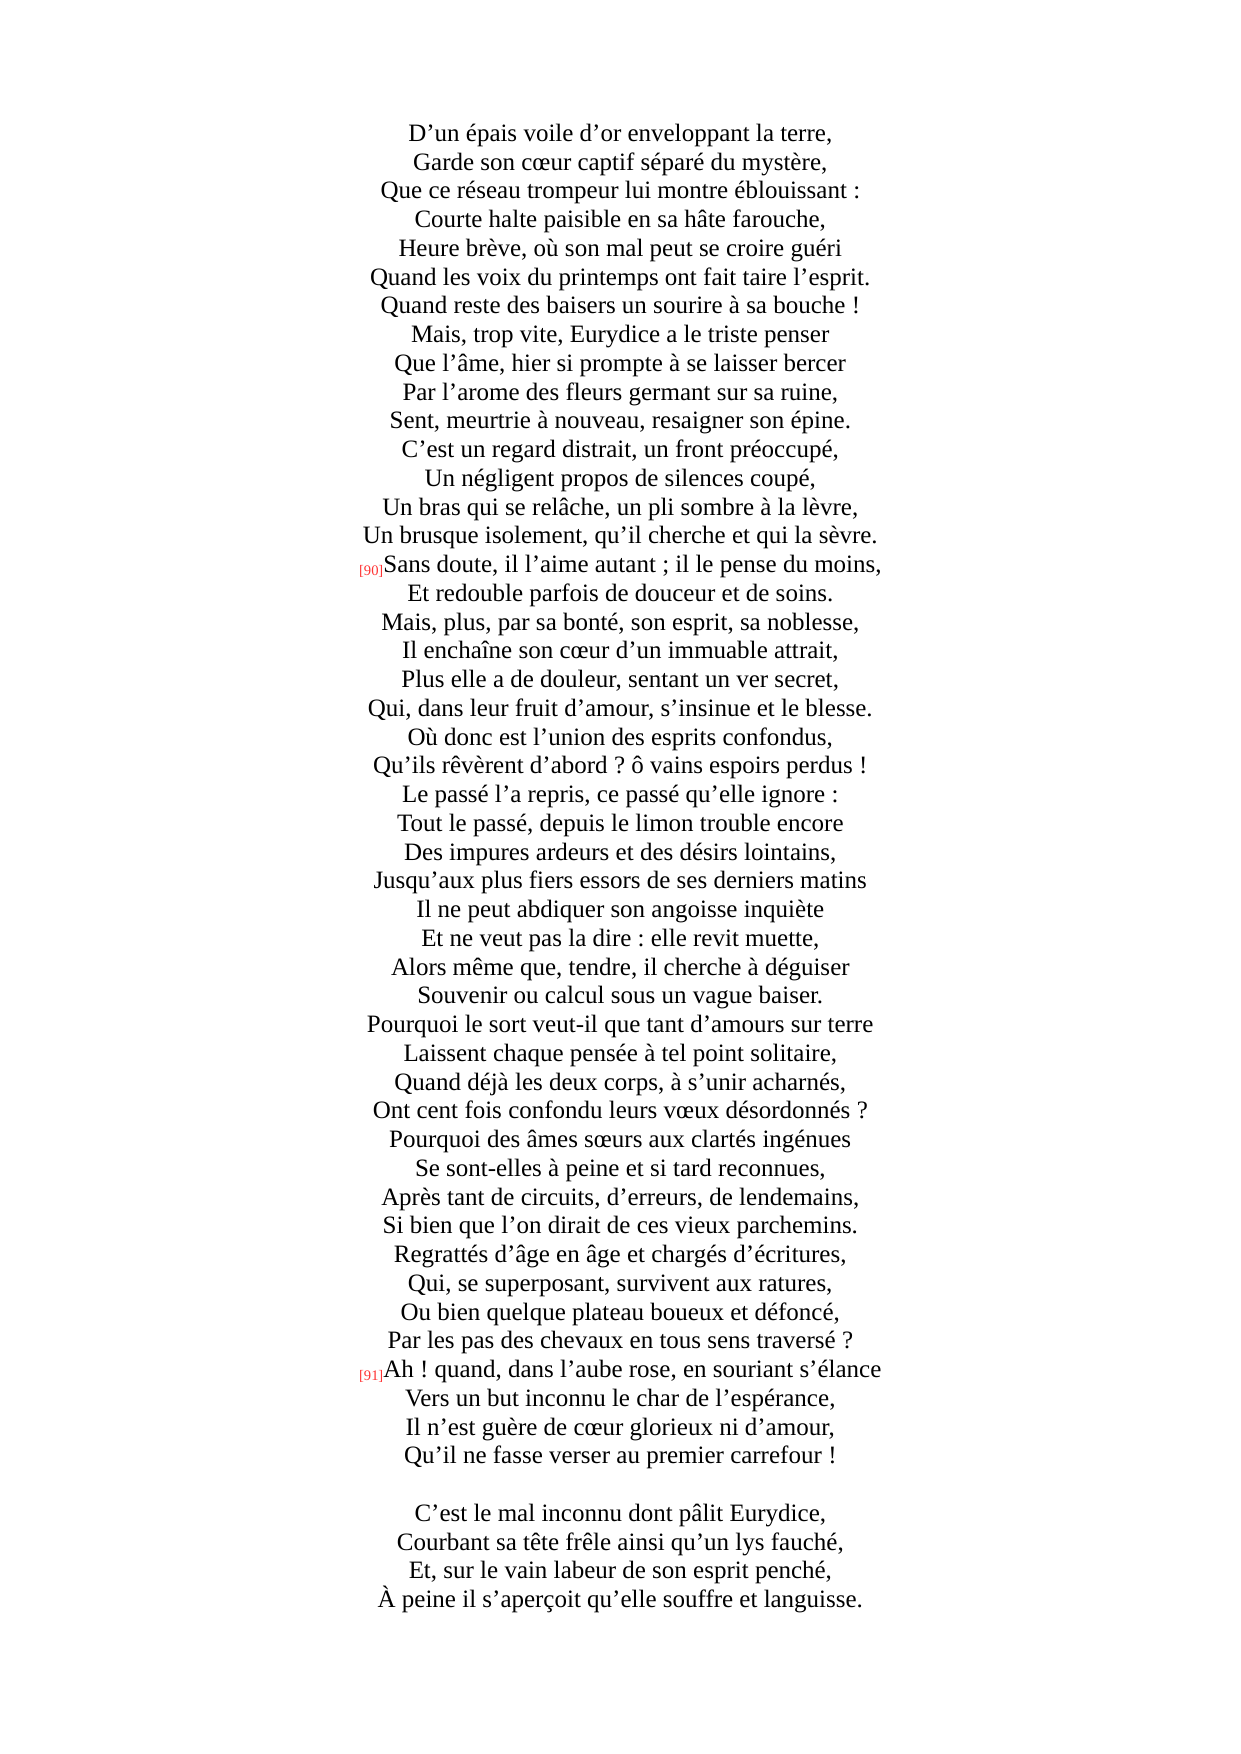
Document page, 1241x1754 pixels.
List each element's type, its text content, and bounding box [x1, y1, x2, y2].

text Et ne veut pas la dire : elle revit muette, [118, 923, 1122, 952]
text Mais, plus, par sa bonté, son esprit, sa noblesse, [118, 607, 1122, 636]
text Il enchaîne son cœur d’un immuable attrait, [118, 636, 1122, 664]
text Jusqu’aux plus fiers essors de ses derniers matins [118, 866, 1122, 894]
text Qu’ils rêvèrent d’abord ? ô vains espoirs perdus ! [118, 751, 1122, 779]
text C’est un regard distrait, un front préoccupé, [118, 434, 1122, 463]
text Se sont-elles à peine et si tard reconnues, [118, 1153, 1122, 1182]
text Vers un but inconnu le char de l’espérance, [118, 1383, 1122, 1412]
text Que l’âme, hier si prompte à se laisser bercer [118, 348, 1122, 377]
text À peine il s’aperçoit qu’elle souffre et languisse. [118, 1584, 1122, 1613]
text Ont cent fois confondu leurs vœux désordonnés ? [118, 1096, 1122, 1124]
text Plus elle a de douleur, sentant un ver secret, [118, 664, 1122, 693]
text Quand reste des baisers un sourire à sa bouche ! [118, 291, 1122, 319]
text Quand déjà les deux corps, à s’unir acharnés, [118, 1067, 1122, 1096]
text Courbant sa tête frêle ainsi qu’un lys fauché, [118, 1527, 1122, 1556]
text Le passé l’a repris, ce passé qu’elle ignore : [118, 779, 1122, 808]
text Qui, se superposant, survivent aux ratures, [118, 1268, 1122, 1297]
text Après tant de circuits, d’erreurs, de lendemains, [118, 1182, 1122, 1211]
text Alors même que, tendre, il cherche à déguiser [118, 952, 1122, 981]
text Regrattés d’âge en âge et chargés d’écritures, [118, 1239, 1122, 1268]
text Ou bien quelque plateau boueux et défoncé, [118, 1297, 1122, 1326]
text Un brusque isolement, qu’il cherche et qui la sèvre. [118, 521, 1122, 549]
text Et redouble parfois de douceur et de soins. [118, 578, 1122, 607]
text [91]Ah ! quand, dans l’aube rose, en souriant s’élance [118, 1354, 1122, 1383]
text C’est le mal inconnu dont pâlit Eurydice, [118, 1498, 1122, 1527]
text Par l’arome des fleurs germant sur sa ruine, [118, 377, 1122, 406]
text Un bras qui se relâche, un pli sombre à la lèvre, [118, 492, 1122, 521]
text Mais, trop vite, Eurydice a le triste penser [118, 319, 1122, 348]
text Pourquoi le sort veut-il que tant d’amours sur terre [118, 1009, 1122, 1038]
text Quand les voix du printemps ont fait taire l’esprit. [118, 262, 1122, 291]
text Il ne peut abdiquer son angoisse inquiète [118, 894, 1122, 923]
text Où donc est l’union des esprits confondus, [118, 722, 1122, 751]
text Garde son cœur captif séparé du mystère, [118, 147, 1122, 176]
text D’un épais voile d’or enveloppant la terre, [118, 118, 1122, 147]
text Si bien que l’on dirait de ces vieux parchemins. [118, 1211, 1122, 1239]
text [90]Sans doute, il l’aime autant ; il le pense du moins, [118, 549, 1122, 578]
text Par les pas des chevaux en tous sens traversé ? [118, 1326, 1122, 1354]
text Que ce réseau trompeur lui montre éblouissant : [118, 176, 1122, 204]
text Il n’est guère de cœur glorieux ni d’amour, [118, 1412, 1122, 1441]
text Sent, meurtrie à nouveau, resaigner son épine. [118, 406, 1122, 434]
text Tout le passé, depuis le limon trouble encore [118, 808, 1122, 837]
text Un négligent propos de silences coupé, [118, 463, 1122, 492]
text Des impures ardeurs et des désirs lointains, [118, 837, 1122, 866]
text Qu’il ne fasse verser au premier carrefour ! [118, 1441, 1122, 1469]
text Qui, dans leur fruit d’amour, s’insinue et le blesse. [118, 693, 1122, 722]
text Souvenir ou calcul sous un vague baiser. [118, 981, 1122, 1009]
text Laissent chaque pensée à tel point solitaire, [118, 1038, 1122, 1067]
text Pourquoi des âmes sœurs aux clartés ingénues [118, 1124, 1122, 1153]
text Heure brève, où son mal peut se croire guéri [118, 233, 1122, 262]
text Courte halte paisible en sa hâte farouche, [118, 204, 1122, 233]
text Et, sur le vain labeur de son esprit penché, [118, 1556, 1122, 1584]
